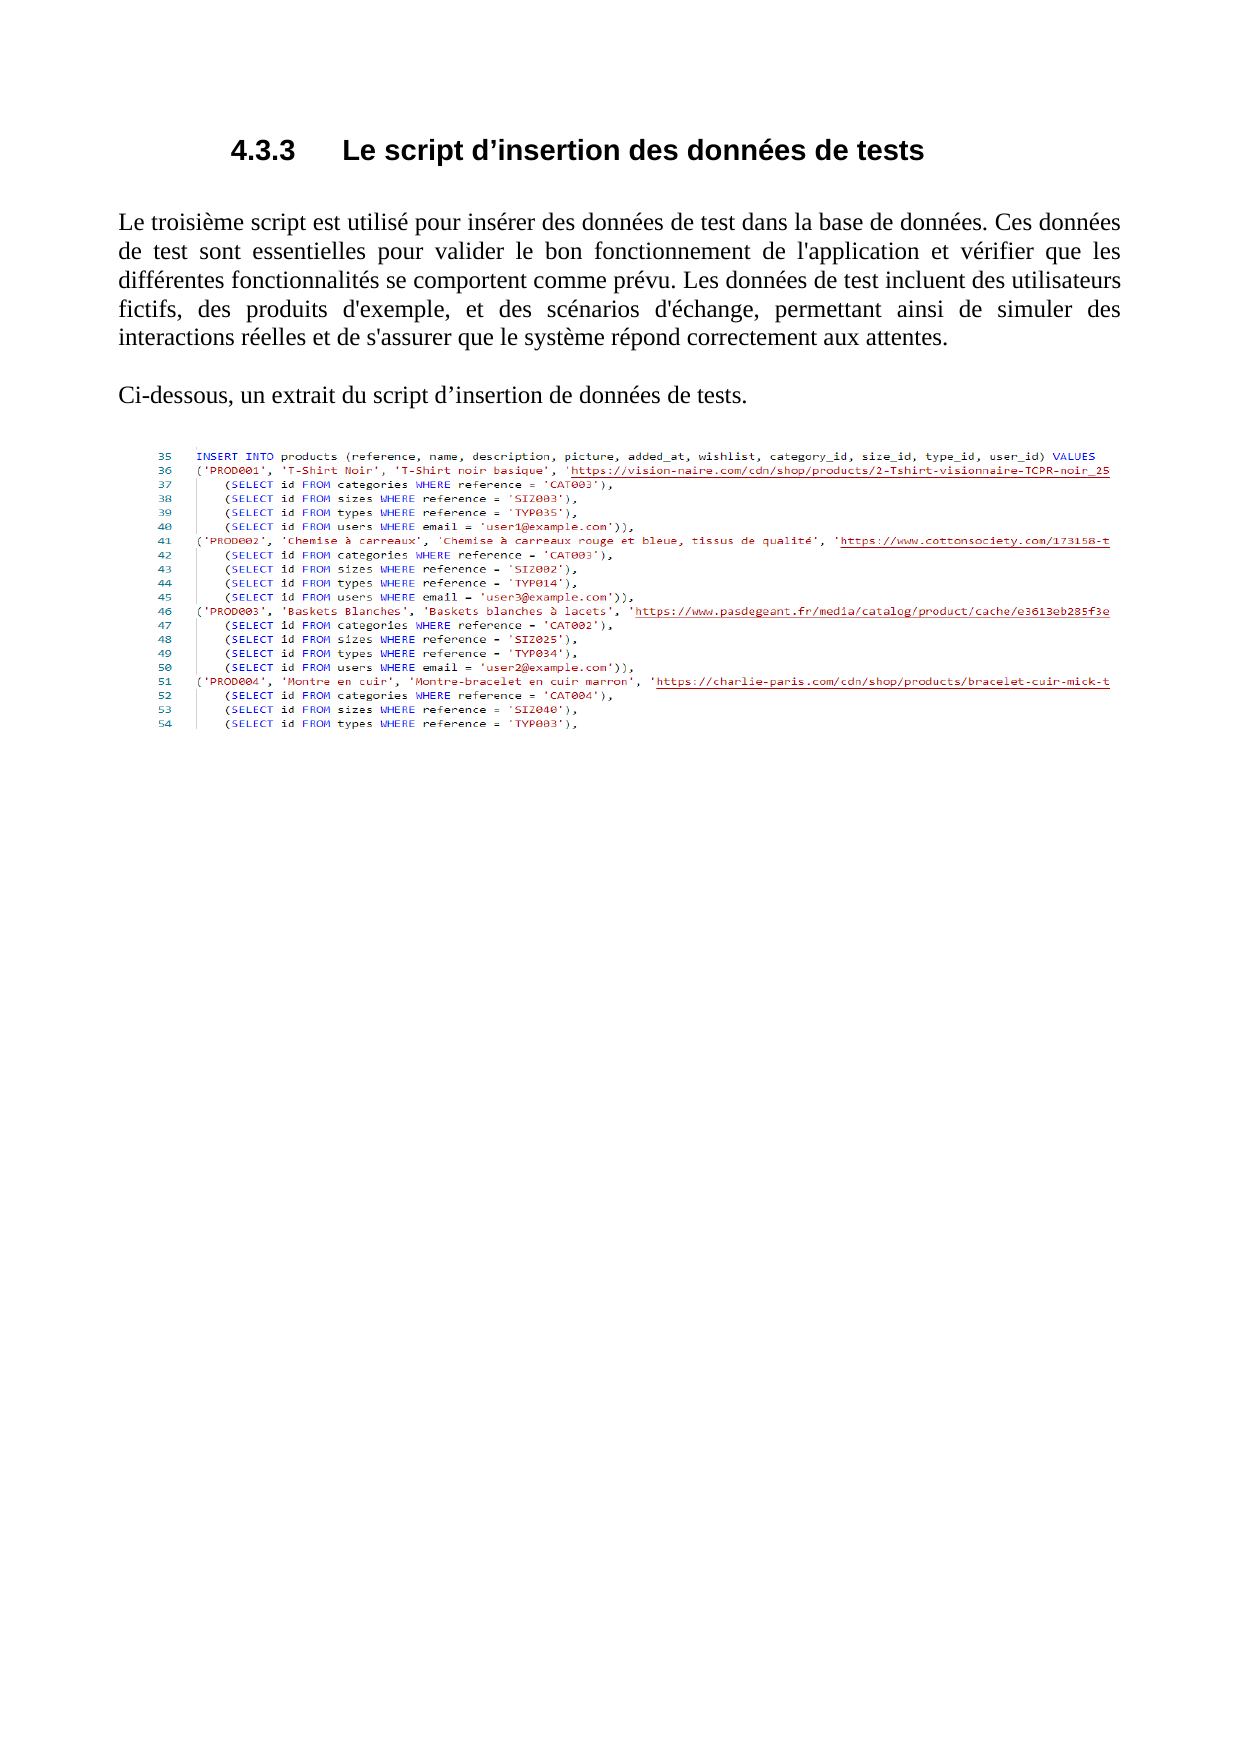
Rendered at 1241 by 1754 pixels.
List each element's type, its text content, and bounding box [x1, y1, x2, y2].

text Le troisième script est utilisé pour insérer des données de test dans la base de données. Ces données de test sont essentielles pour valider le bon fonctionnement de l'application et vérifier que les différentes fonctionnalités se comportent comme prévu. Les données de test incluent des utilisateurs fictifs, des produits d'exemple, et des scénarios d'échange, permettant ainsi de simuler des interactions réelles et de s'assurer que le système répond correctement aux attentes. [118, 207, 1122, 351]
subtitle Le script d’insertion des données de tests [231, 133, 1122, 166]
text Ci-dessous, un extrait du script d’insertion de données de tests. [118, 380, 1122, 409]
picture [141, 447, 1110, 729]
table_header [118, 438, 1122, 765]
